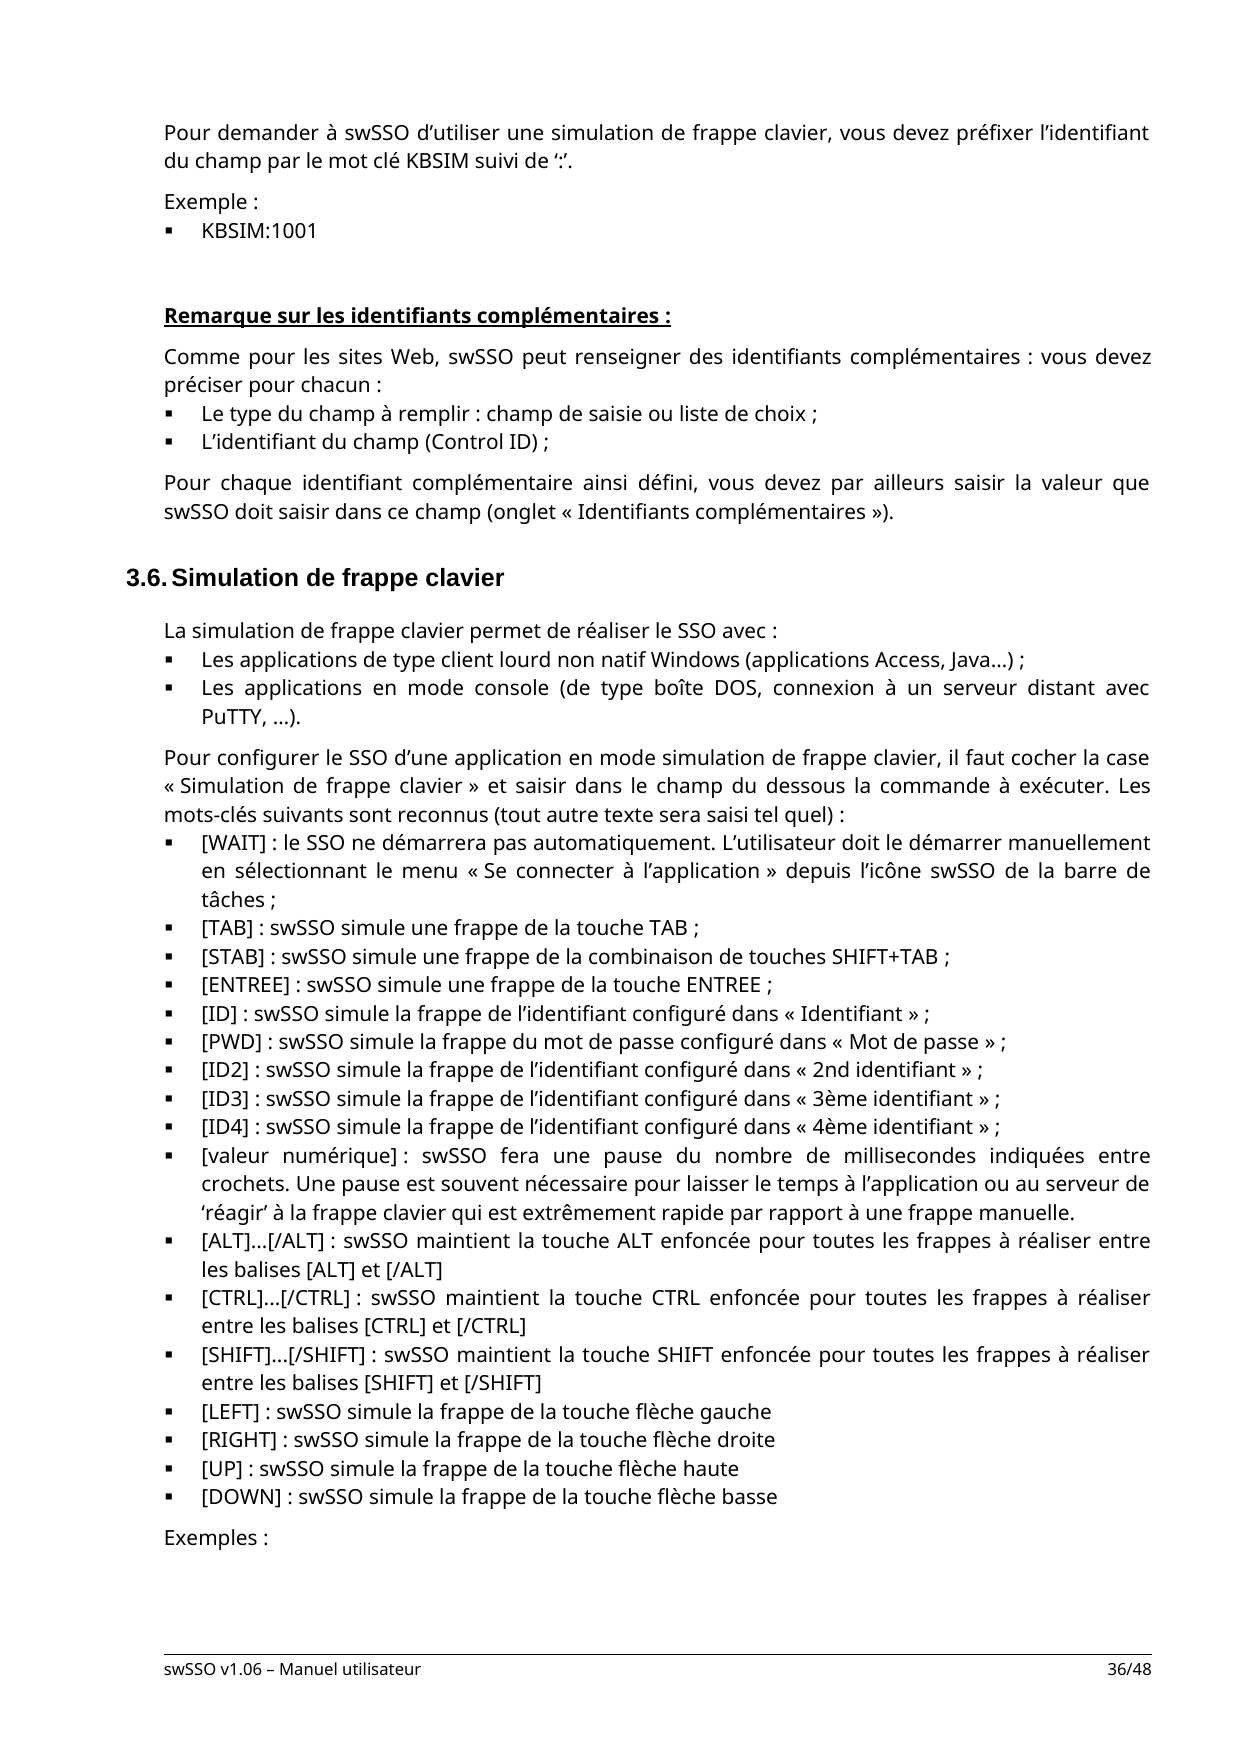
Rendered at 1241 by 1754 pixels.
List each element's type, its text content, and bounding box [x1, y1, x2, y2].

list [RIGHT] : swSSO simule la frappe de la touche flèche droite [164, 1425, 1152, 1454]
list [TAB] : swSSO simule une frappe de la touche TAB ; [164, 913, 1152, 942]
list Remarque sur les identifiants complémentaires : [164, 301, 1152, 330]
list [ID] : swSSO simule la frappe de l’identifiant configuré dans « Identifiant » ; [164, 999, 1152, 1027]
list [valeur numérique] : swSSO fera une pause du nombre de millisecondes indiquées entre crochets. Une pause est souvent nécessaire pour laisser le temps à l’application ou au serveur de ‘réagir’ à la frappe clavier qui est extrêmement rapide par rapport à une frappe manuelle. [164, 1141, 1152, 1226]
text Pour chaque identifiant complémentaire ainsi défini, vous devez par ailleurs saisir la valeur que swSSO doit saisir dans ce champ (onglet « Identifiants complémentaires »). [164, 468, 1152, 525]
text Exemples : [164, 1523, 1152, 1552]
list [UP] : swSSO simule la frappe de la touche flèche haute [164, 1454, 1152, 1482]
list [ALT]...[/ALT] : swSSO maintient la touche ALT enfoncée pour toutes les frappes à réaliser entre les balises [ALT] et [/ALT] [164, 1226, 1152, 1283]
text Pour demander à swSSO d’utiliser une simulation de frappe clavier, vous devez préfixer l’identifiant du champ par le mot clé KBSIM suivi de ‘:’. [164, 118, 1152, 175]
list [ID2] : swSSO simule la frappe de l’identifiant configuré dans « 2nd identifiant » ; [164, 1056, 1152, 1084]
list [WAIT] : le SSO ne démarrera pas automatiquement. L’utilisateur doit le démarrer manuellement en sélectionnant le menu « Se connecter à l’application » depuis l’icône swSSO de la barre de tâches ; [164, 828, 1152, 913]
list Les applications en mode console (de type boîte DOS, connexion à un serveur distant avec PuTTY, …). [164, 673, 1152, 730]
subtitle Simulation de frappe clavier [126, 563, 1152, 592]
list [LEFT] : swSSO simule la frappe de la touche flèche gauche [164, 1397, 1152, 1425]
list [CTRL]...[/CTRL] : swSSO maintient la touche CTRL enfoncée pour toutes les frappes à réaliser entre les balises [CTRL] et [/CTRL] [164, 1283, 1152, 1340]
text Pour configurer le SSO d’une application en mode simulation de frappe clavier, il faut cocher la case « Simulation de frappe clavier » et saisir dans le champ du dessous la commande à exécuter. Les mots-clés suivants sont reconnus (tout autre texte sera saisi tel quel) : [164, 743, 1152, 828]
list Les applications de type client lourd non natif Windows (applications Access, Java…) ; [164, 645, 1152, 673]
list [DOWN] : swSSO simule la frappe de la touche flèche basse [164, 1482, 1152, 1511]
list [STAB] : swSSO simule une frappe de la combinaison de touches SHIFT+TAB ; [164, 942, 1152, 970]
list [ID4] : swSSO simule la frappe de l’identifiant configuré dans « 4ème identifiant » ; [164, 1112, 1152, 1141]
list KBSIM:1001 [164, 216, 1152, 244]
list [SHIFT]...[/SHIFT] : swSSO maintient la touche SHIFT enfoncée pour toutes les frappes à réaliser entre les balises [SHIFT] et [/SHIFT] [164, 1340, 1152, 1397]
text La simulation de frappe clavier permet de réaliser le SSO avec : [164, 617, 1152, 645]
list [PWD] : swSSO simule la frappe du mot de passe configuré dans « Mot de passe » ; [164, 1027, 1152, 1056]
list L’identifiant du champ (Control ID) ; [164, 427, 1152, 456]
text Comme pour les sites Web, swSSO peut renseigner des identifiants complémentaires : vous devez préciser pour chacun : [164, 342, 1152, 399]
list [ENTREE] : swSSO simule une frappe de la touche ENTREE ; [164, 970, 1152, 999]
list [ID3] : swSSO simule la frappe de l’identifiant configuré dans « 3ème identifiant » ; [164, 1084, 1152, 1112]
list Le type du champ à remplir : champ de saisie ou liste de choix ; [164, 399, 1152, 427]
text Exemple : [164, 187, 1152, 216]
